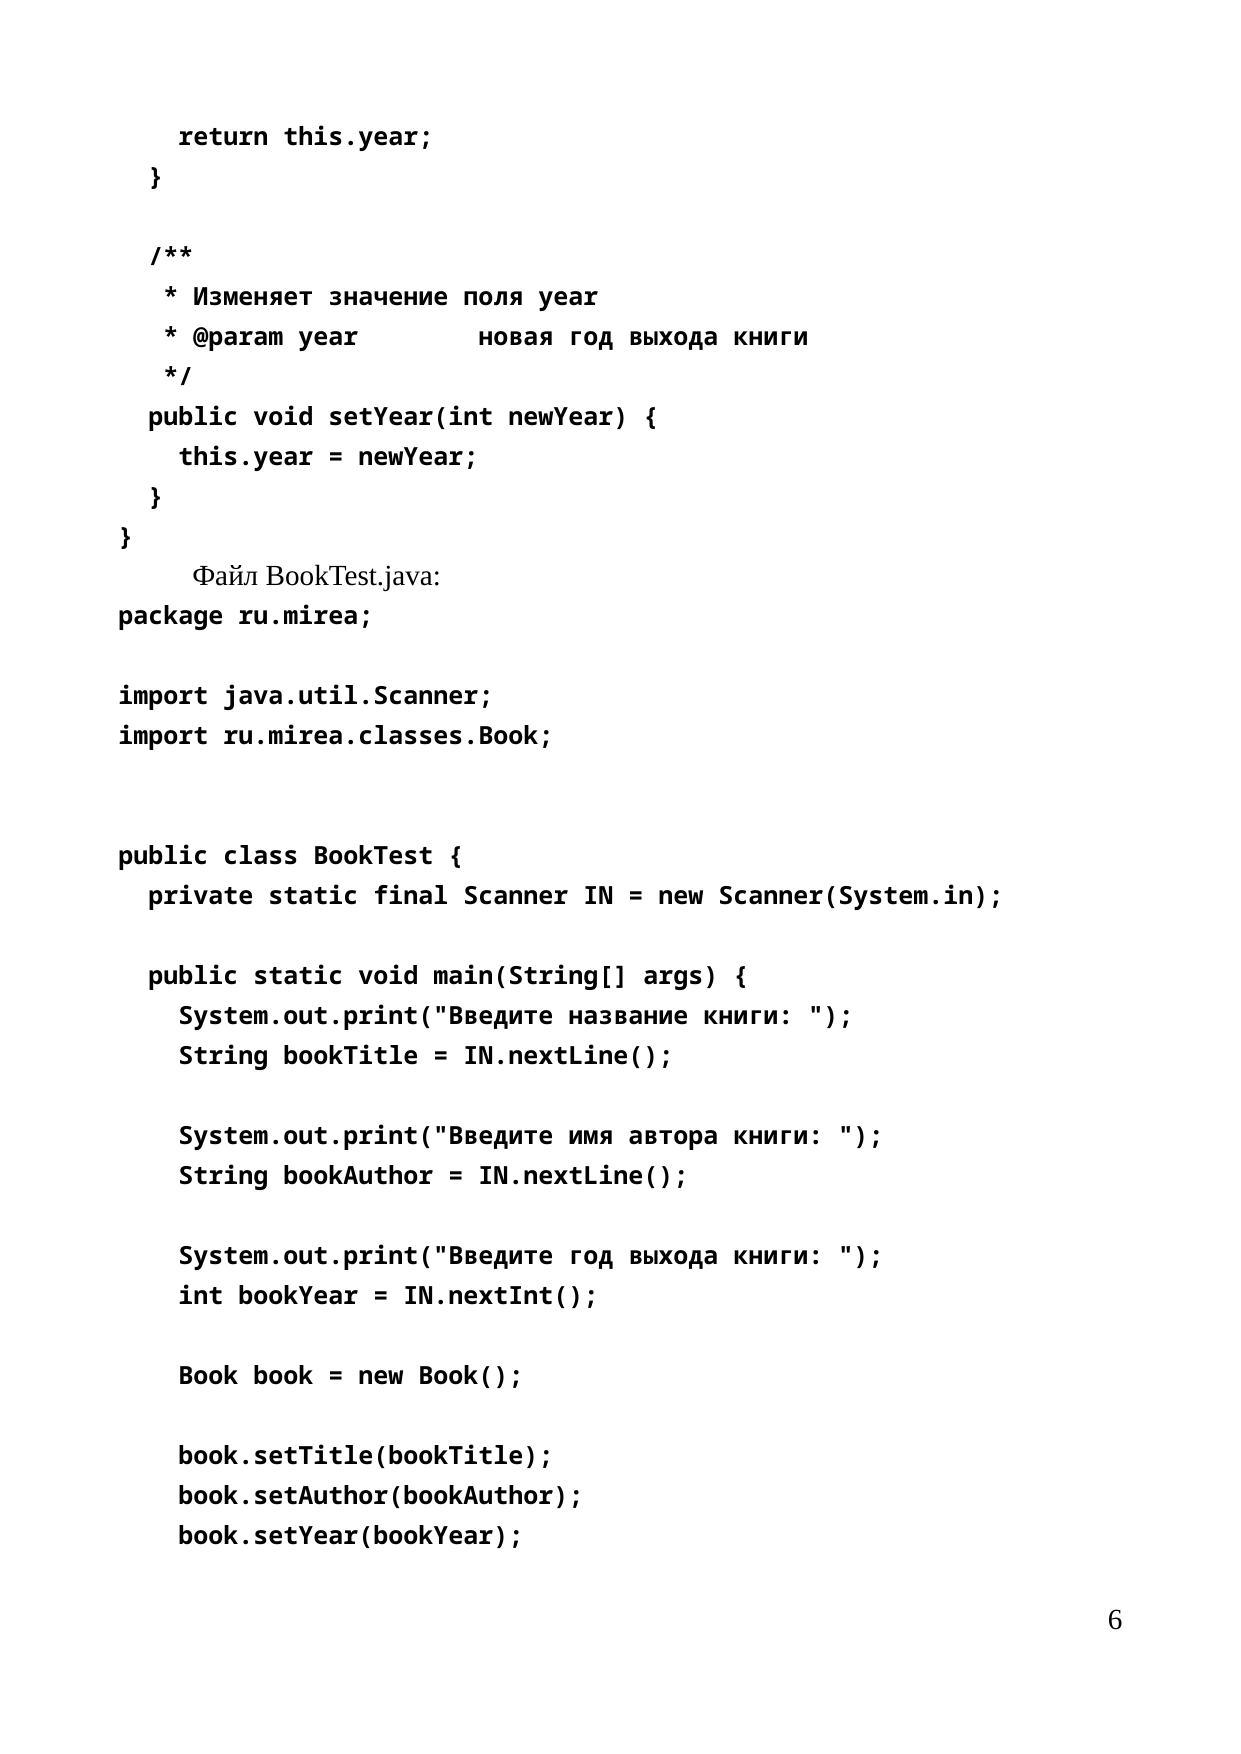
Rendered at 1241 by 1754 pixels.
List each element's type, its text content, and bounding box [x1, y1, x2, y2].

text Book book = new Book(); [118, 1358, 1122, 1392]
text this.year = newYear; [118, 438, 1122, 472]
text public void setYear(int newYear) { [118, 398, 1122, 432]
text package ru.mirea; [118, 598, 1122, 632]
text book.setTitle(bookTitle); [118, 1438, 1122, 1472]
text import ru.mirea.classes.Book; [118, 718, 1122, 752]
text private static final Scanner IN = new Scanner(System.in); [118, 878, 1122, 912]
text * Изменяет значение поля year [118, 278, 1122, 312]
text public static void main(String[] args) { [118, 958, 1122, 992]
text * @param year новая год выхода книги [118, 318, 1122, 352]
text Файл BookTest.java: [118, 558, 1122, 592]
text System.out.print("Введите год выхода книги: "); [118, 1238, 1122, 1272]
text System.out.print("Введите имя автора книги: "); [118, 1118, 1122, 1152]
text public class BookTest { [118, 838, 1122, 872]
text } [118, 518, 1122, 552]
text import java.util.Scanner; [118, 678, 1122, 712]
text } [118, 478, 1122, 512]
text return this.year; [118, 118, 1122, 152]
text book.setAuthor(bookAuthor); [118, 1478, 1122, 1512]
text int bookYear = IN.nextInt(); [118, 1278, 1122, 1312]
text System.out.print("Введите название книги: "); [118, 998, 1122, 1032]
text book.setYear(bookYear); [118, 1518, 1122, 1552]
text } [118, 158, 1122, 192]
text */ [118, 358, 1122, 392]
text String bookAuthor = IN.nextLine(); [118, 1158, 1122, 1192]
text String bookTitle = IN.nextLine(); [118, 1038, 1122, 1072]
text /** [118, 238, 1122, 272]
